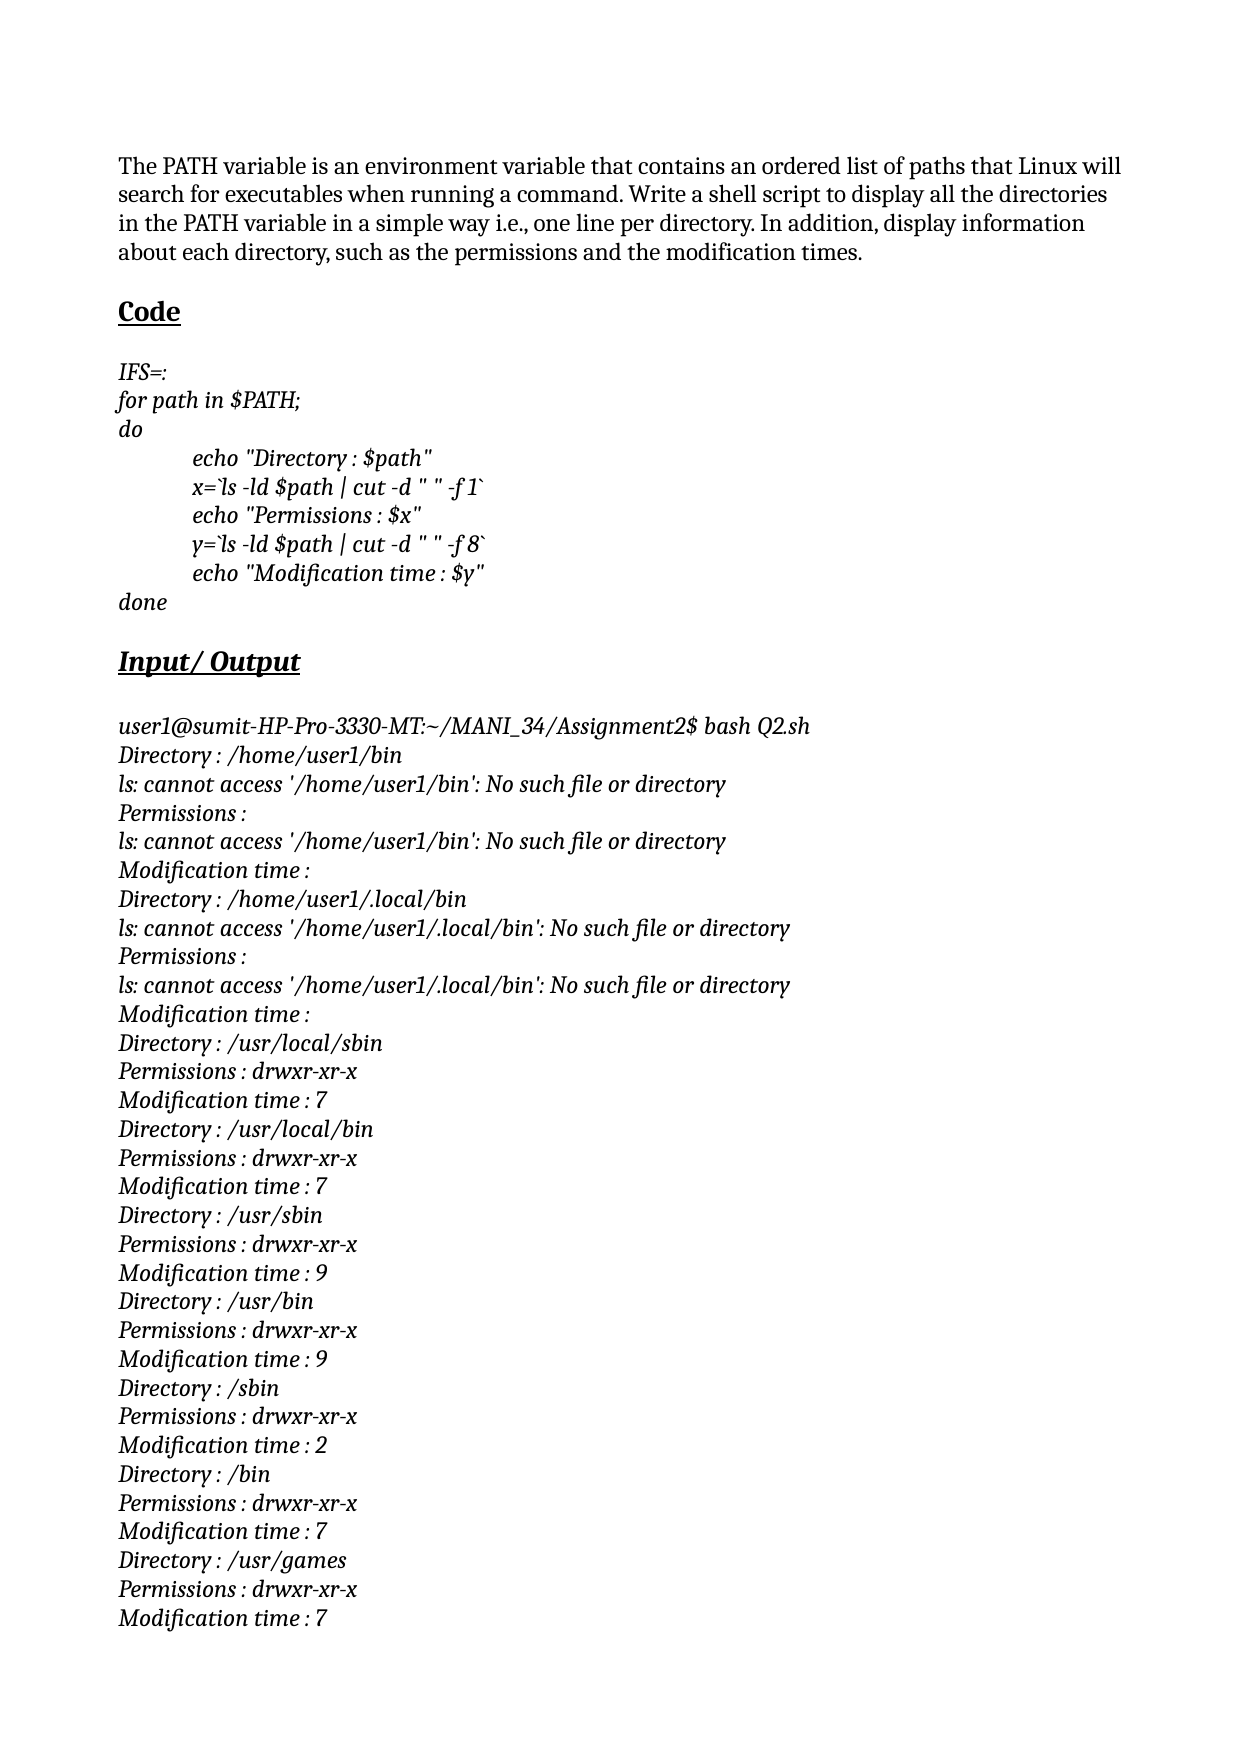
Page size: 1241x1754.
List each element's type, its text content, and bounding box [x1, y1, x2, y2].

text for path in $PATH; [118, 386, 1122, 415]
text Modification time : [118, 1000, 1122, 1028]
text Directory : /usr/sbin [118, 1201, 1122, 1230]
text Modification time : 2 [118, 1431, 1122, 1460]
text echo "Permissions : $x" [118, 501, 1122, 530]
text Directory : /home/user1/bin [118, 741, 1122, 770]
text Directory : /sbin [118, 1373, 1122, 1402]
text user1@sumit-HP-Pro-3330-MT:~/MANI_34/Assignment2$ bash Q2.sh [118, 712, 1122, 741]
text Modification time : [118, 856, 1122, 885]
text Code [118, 295, 1122, 329]
text Directory : /usr/bin [118, 1287, 1122, 1316]
text ls: cannot access '/home/user1/bin': No such file or directory [118, 770, 1122, 798]
text echo "Modification time : $y" [118, 559, 1122, 588]
text Permissions : drwxr-xr-x [118, 1143, 1122, 1172]
text do [118, 415, 1122, 444]
text x=`ls -ld $path | cut -d " " -f 1` [118, 473, 1122, 501]
text ls: cannot access '/home/user1/.local/bin': No such file or directory [118, 913, 1122, 942]
text Modification time : 9 [118, 1345, 1122, 1373]
text Permissions : [118, 798, 1122, 827]
text IFS=: [118, 358, 1122, 386]
text Modification time : 7 [118, 1517, 1122, 1546]
text Directory : /usr/games [118, 1546, 1122, 1575]
text Input/ Output [118, 645, 1122, 679]
text done [118, 588, 1122, 616]
text Directory : /usr/local/bin [118, 1115, 1122, 1143]
text Modification time : 7 [118, 1172, 1122, 1201]
text ls: cannot access '/home/user1/.local/bin': No such file or directory [118, 971, 1122, 1000]
text Permissions : drwxr-xr-x [118, 1402, 1122, 1431]
text ls: cannot access '/home/user1/bin': No such file or directory [118, 827, 1122, 856]
text Permissions : [118, 942, 1122, 971]
text Modification time : 7 [118, 1603, 1122, 1632]
text Directory : /home/user1/.local/bin [118, 885, 1122, 913]
text Permissions : drwxr-xr-x [118, 1057, 1122, 1086]
text y=`ls -ld $path | cut -d " " -f 8` [118, 530, 1122, 559]
text Modification time : 9 [118, 1258, 1122, 1287]
text Permissions : drwxr-xr-x [118, 1230, 1122, 1258]
text The PATH variable is an environment variable that contains an ordered list of paths that Linux will search for executables when running a command. Write a shell script to display all the directories in the PATH variable in a simple way i.e., one line per directory. In addition, display information about each directory, such as the permissions and the modification times. [118, 152, 1122, 267]
text echo "Directory : $path" [118, 444, 1122, 473]
text Permissions : drwxr-xr-x [118, 1488, 1122, 1517]
text Permissions : drwxr-xr-x [118, 1316, 1122, 1345]
text Modification time : 7 [118, 1086, 1122, 1115]
text Directory : /bin [118, 1460, 1122, 1488]
text Directory : /usr/local/sbin [118, 1028, 1122, 1057]
text Permissions : drwxr-xr-x [118, 1575, 1122, 1603]
